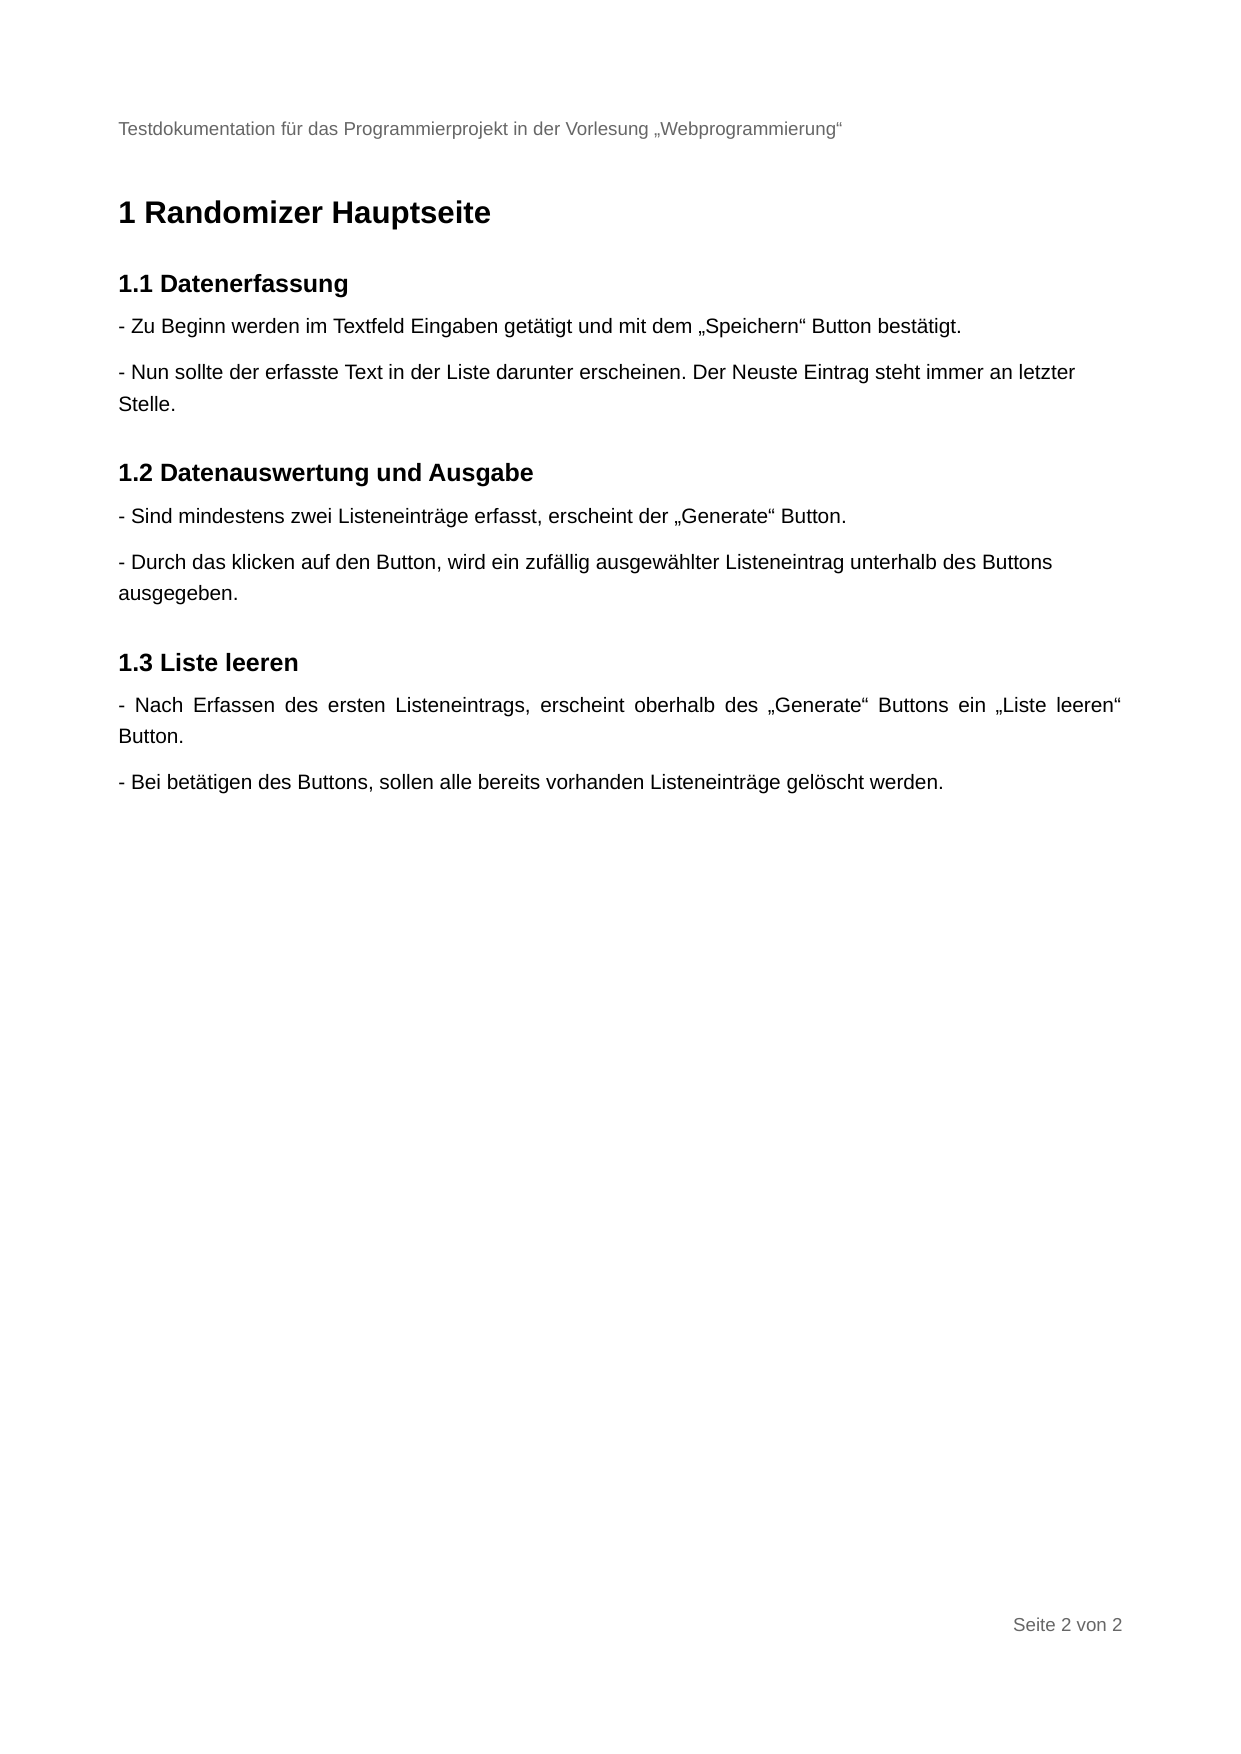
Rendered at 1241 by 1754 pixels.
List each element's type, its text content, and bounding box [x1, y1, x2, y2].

text - Durch das klicken auf den Button, wird ein zufällig ausgewählter Listeneintrag unterhalb des Buttons ausgegeben. [118, 549, 1122, 605]
text - Nun sollte der erfasste Text in der Liste darunter erscheinen. Der Neuste Eintrag steht immer an letzter Stelle. [118, 360, 1122, 415]
subtitle Randomizer Hauptseite [118, 194, 1122, 230]
subtitle Datenauswertung und Ausgabe [118, 458, 1122, 487]
text - Bei betätigen des Buttons, sollen alle bereits vorhanden Listeneinträge gelöscht werden. [118, 770, 1122, 794]
text - Zu Beginn werden im Textfeld Eingaben getätigt und mit dem „Speichern“ Button bestätigt. [118, 314, 1122, 338]
text - Nach Erfassen des ersten Listeneintrags, erscheint oberhalb des „Generate“ Buttons ein „Liste leeren“ Button. [118, 693, 1122, 748]
subtitle Datenerfassung [118, 269, 1122, 297]
subtitle Liste leeren [118, 647, 1122, 676]
text - Sind mindestens zwei Listeneinträge erfasst, erscheint der „Generate“ Button. [118, 504, 1122, 528]
